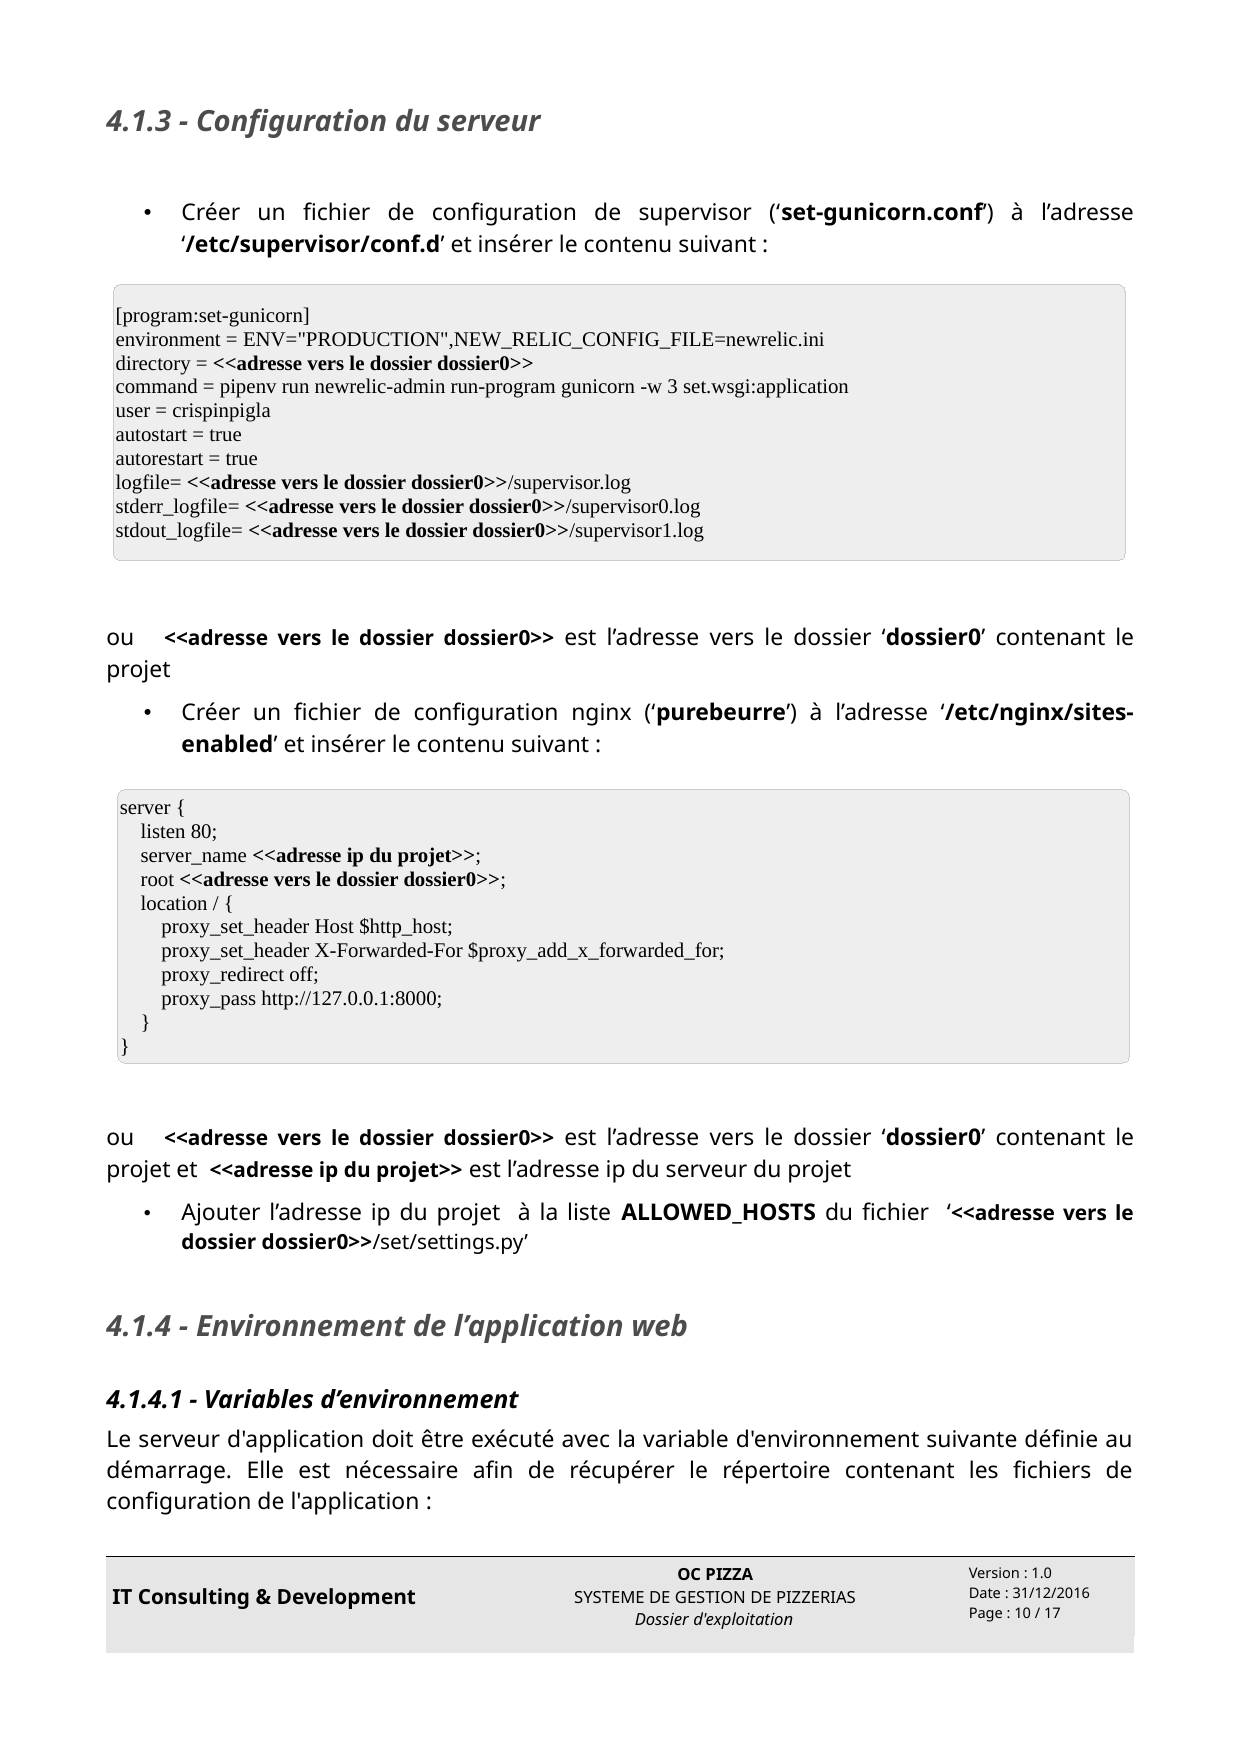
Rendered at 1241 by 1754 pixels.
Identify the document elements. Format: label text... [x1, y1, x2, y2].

subtitle Environnement de l’application web [106, 1305, 1134, 1345]
text Le serveur d'application doit être exécuté avec la variable d'environnement suivante définie au démarrage. Elle est nécessaire afin de récupérer le répertoire contenant les fichiers de configuration de l'application : [106, 1422, 1134, 1516]
subtitle Configuration du serveur [106, 100, 1134, 140]
text ou <<adresse vers le dossier dossier0>> est l’adresse vers le dossier ‘dossier0’ contenant le projet [106, 621, 1134, 684]
subtitle Variables d’environnement [106, 1382, 1134, 1416]
list Créer un fichier de configuration de supervisor (‘set-gunicorn.conf’) à l’adresse ‘/etc/supervisor/conf.d’ et insérer le contenu suivant : [144, 196, 1134, 259]
list Créer un fichier de configuration nginx (‘purebeurre’) à l’adresse ‘/etc/nginx/sites-enabled’ et insérer le contenu suivant : [144, 696, 1134, 759]
text ou <<adresse vers le dossier dossier0>> est l’adresse vers le dossier ‘dossier0’ contenant le projet et <<adresse ip du projet>> est l’adresse ip du serveur du projet [106, 1121, 1134, 1184]
list Ajouter l’adresse ip du projet à la liste ALLOWED_HOSTS du fichier ‘<<adresse vers le dossier dossier0>>/set/settings.py’ [144, 1196, 1134, 1256]
